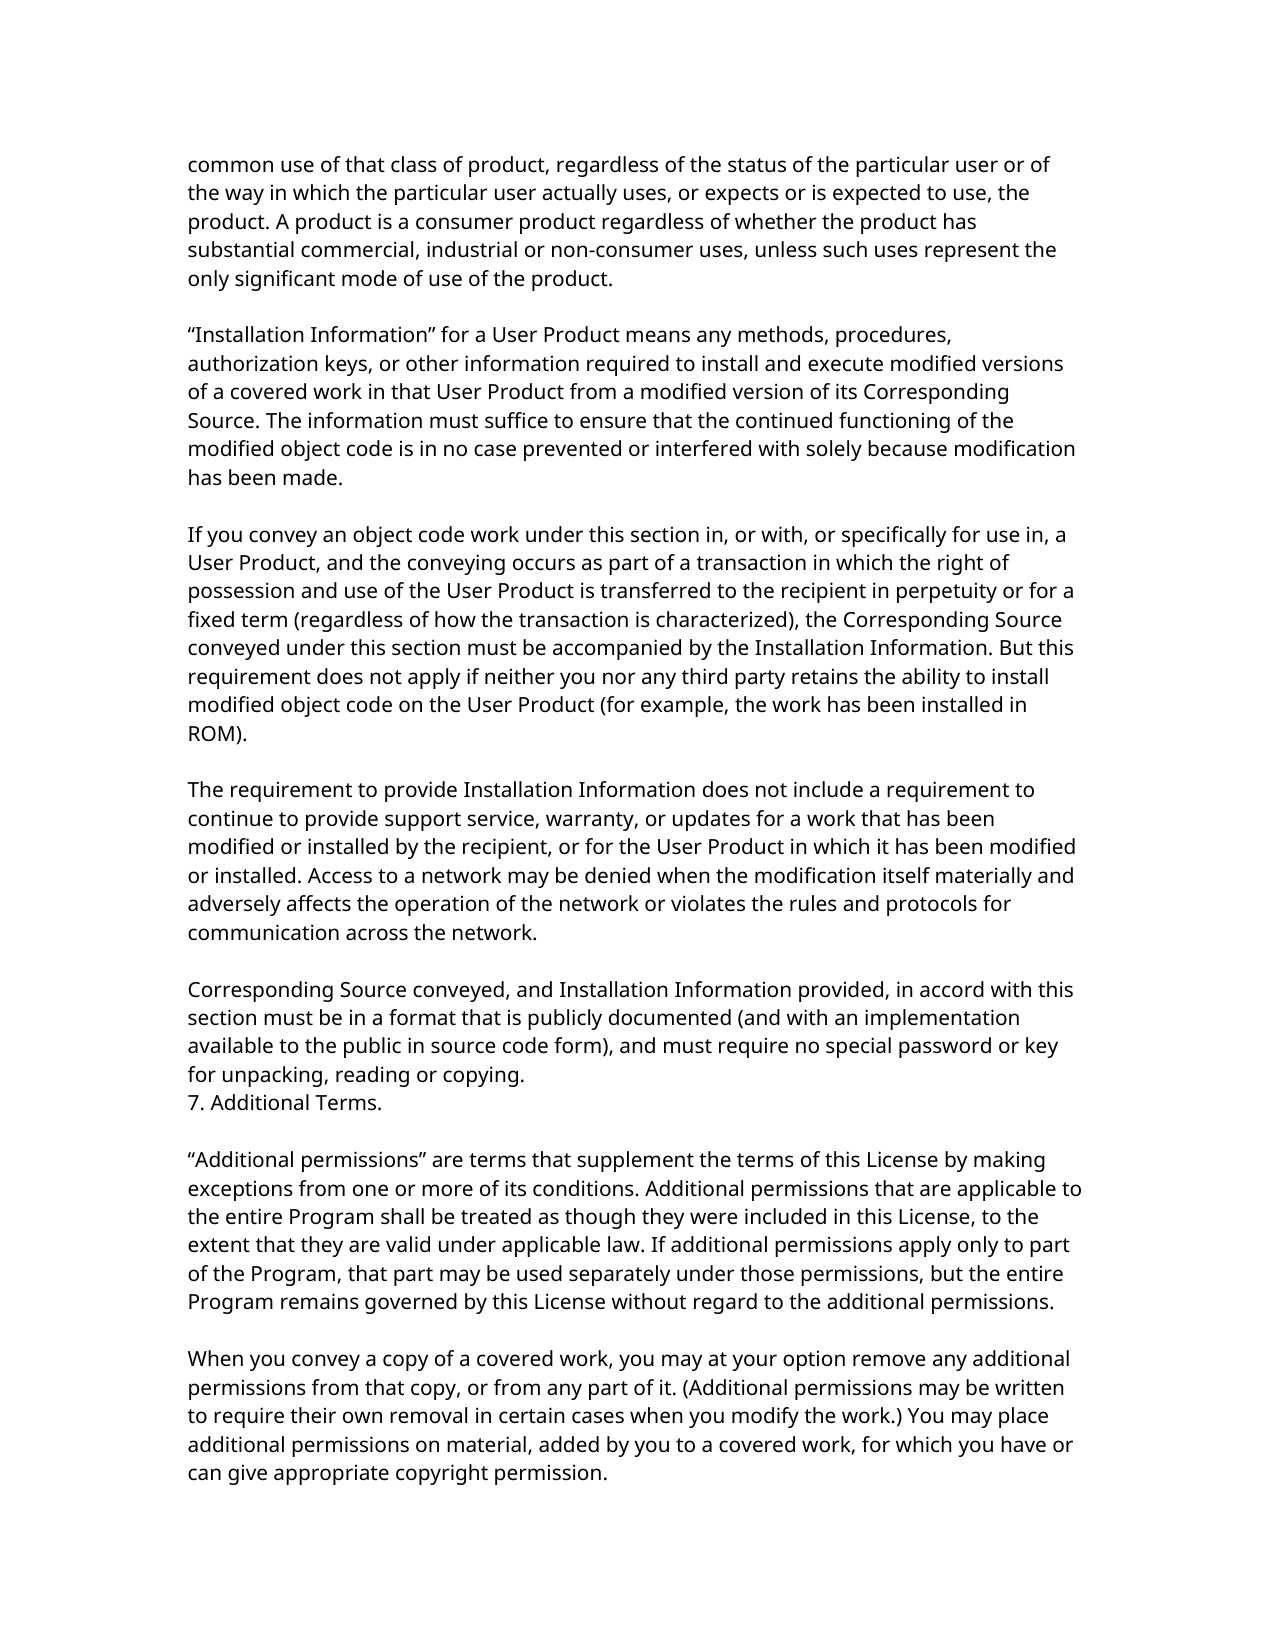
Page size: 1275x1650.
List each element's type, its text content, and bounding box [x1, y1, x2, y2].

text When you convey a copy of a covered work, you may at your option remove any additional permissions from that copy, or from any part of it. (Additional permissions may be written to require their own removal in certain cases when you modify the work.) You may place additional permissions on material, added by you to a covered work, for which you have or can give appropriate copyright permission. [187, 1344, 1087, 1487]
text Corresponding Source conveyed, and Installation Information provided, in accord with this section must be in a format that is publicly documented (and with an implementation available to the public in source code form), and must require no special password or key for unpacking, reading or copying. [187, 975, 1087, 1088]
text If you convey an object code work under this section in, or with, or specifically for use in, a User Product, and the conveying occurs as part of a transaction in which the right of possession and use of the User Product is transferred to the recipient in perpetuity or for a fixed term (regardless of how the transaction is characterized), the Corresponding Source conveyed under this section must be accompanied by the Installation Information. But this requirement does not apply if neither you nor any third party retains the ability to install modified object code on the User Product (for example, the work has been installed in ROM). [187, 520, 1087, 747]
text “Installation Information” for a User Product means any methods, procedures, authorization keys, or other information required to install and execute modified versions of a covered work in that User Product from a modified version of its Corresponding Source. The information must suffice to ensure that the continued functioning of the modified object code is in no case prevented or interfered with solely because modification has been made. [187, 321, 1087, 491]
text The requirement to provide Installation Information does not include a requirement to continue to provide support service, warranty, or updates for a work that has been modified or installed by the recipient, or for the User Product in which it has been modified or installed. Access to a network may be denied when the modification itself materially and adversely affects the operation of the network or violates the rules and protocols for communication across the network. [187, 776, 1087, 946]
text “Additional permissions” are terms that supplement the terms of this License by making exceptions from one or more of its conditions. Additional permissions that are applicable to the entire Program shall be treated as though they were included in this License, to the extent that they are valid under applicable law. If additional permissions apply only to part of the Program, that part may be used separately under those permissions, but the entire Program remains governed by this License without regard to the additional permissions. [187, 1145, 1087, 1316]
text 7. Additional Terms. [187, 1088, 1087, 1117]
text common use of that class of product, regardless of the status of the particular user or of the way in which the particular user actually uses, or expects or is expected to use, the product. A product is a consumer product regardless of whether the product has substantial commercial, industrial or non-consumer uses, unless such uses represent the only significant mode of use of the product. [187, 150, 1087, 292]
